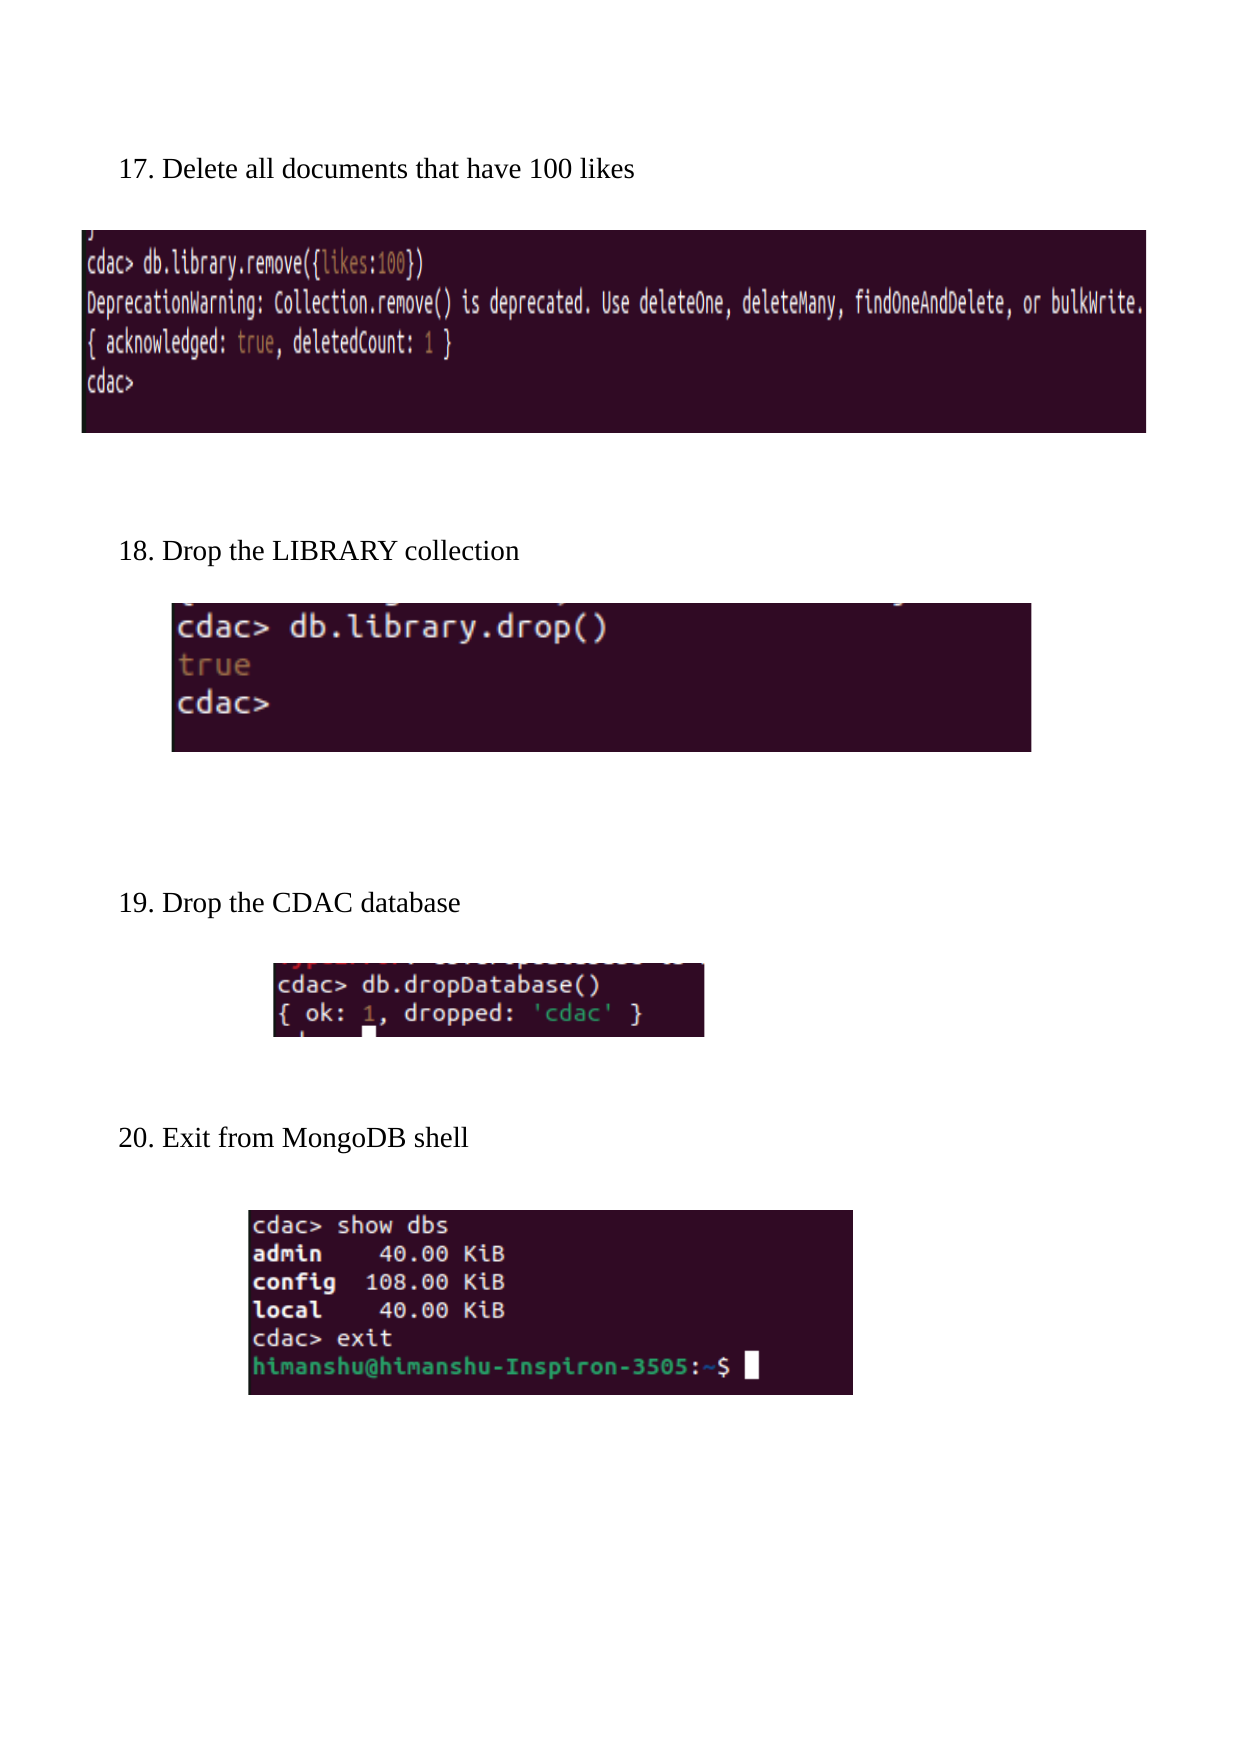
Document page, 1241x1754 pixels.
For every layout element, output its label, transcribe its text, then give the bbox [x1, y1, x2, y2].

picture [81, 230, 1147, 433]
picture [248, 1210, 853, 1395]
text 17. Delete all documents that have 100 likes [118, 152, 1122, 185]
text 20. Exit from MongoDB shell [118, 1120, 1122, 1154]
picture [171, 603, 1032, 752]
text 19. Drop the CDAC database [118, 885, 1122, 919]
text 18. Drop the LIBRARY collection [118, 533, 1122, 566]
picture [273, 963, 705, 1037]
